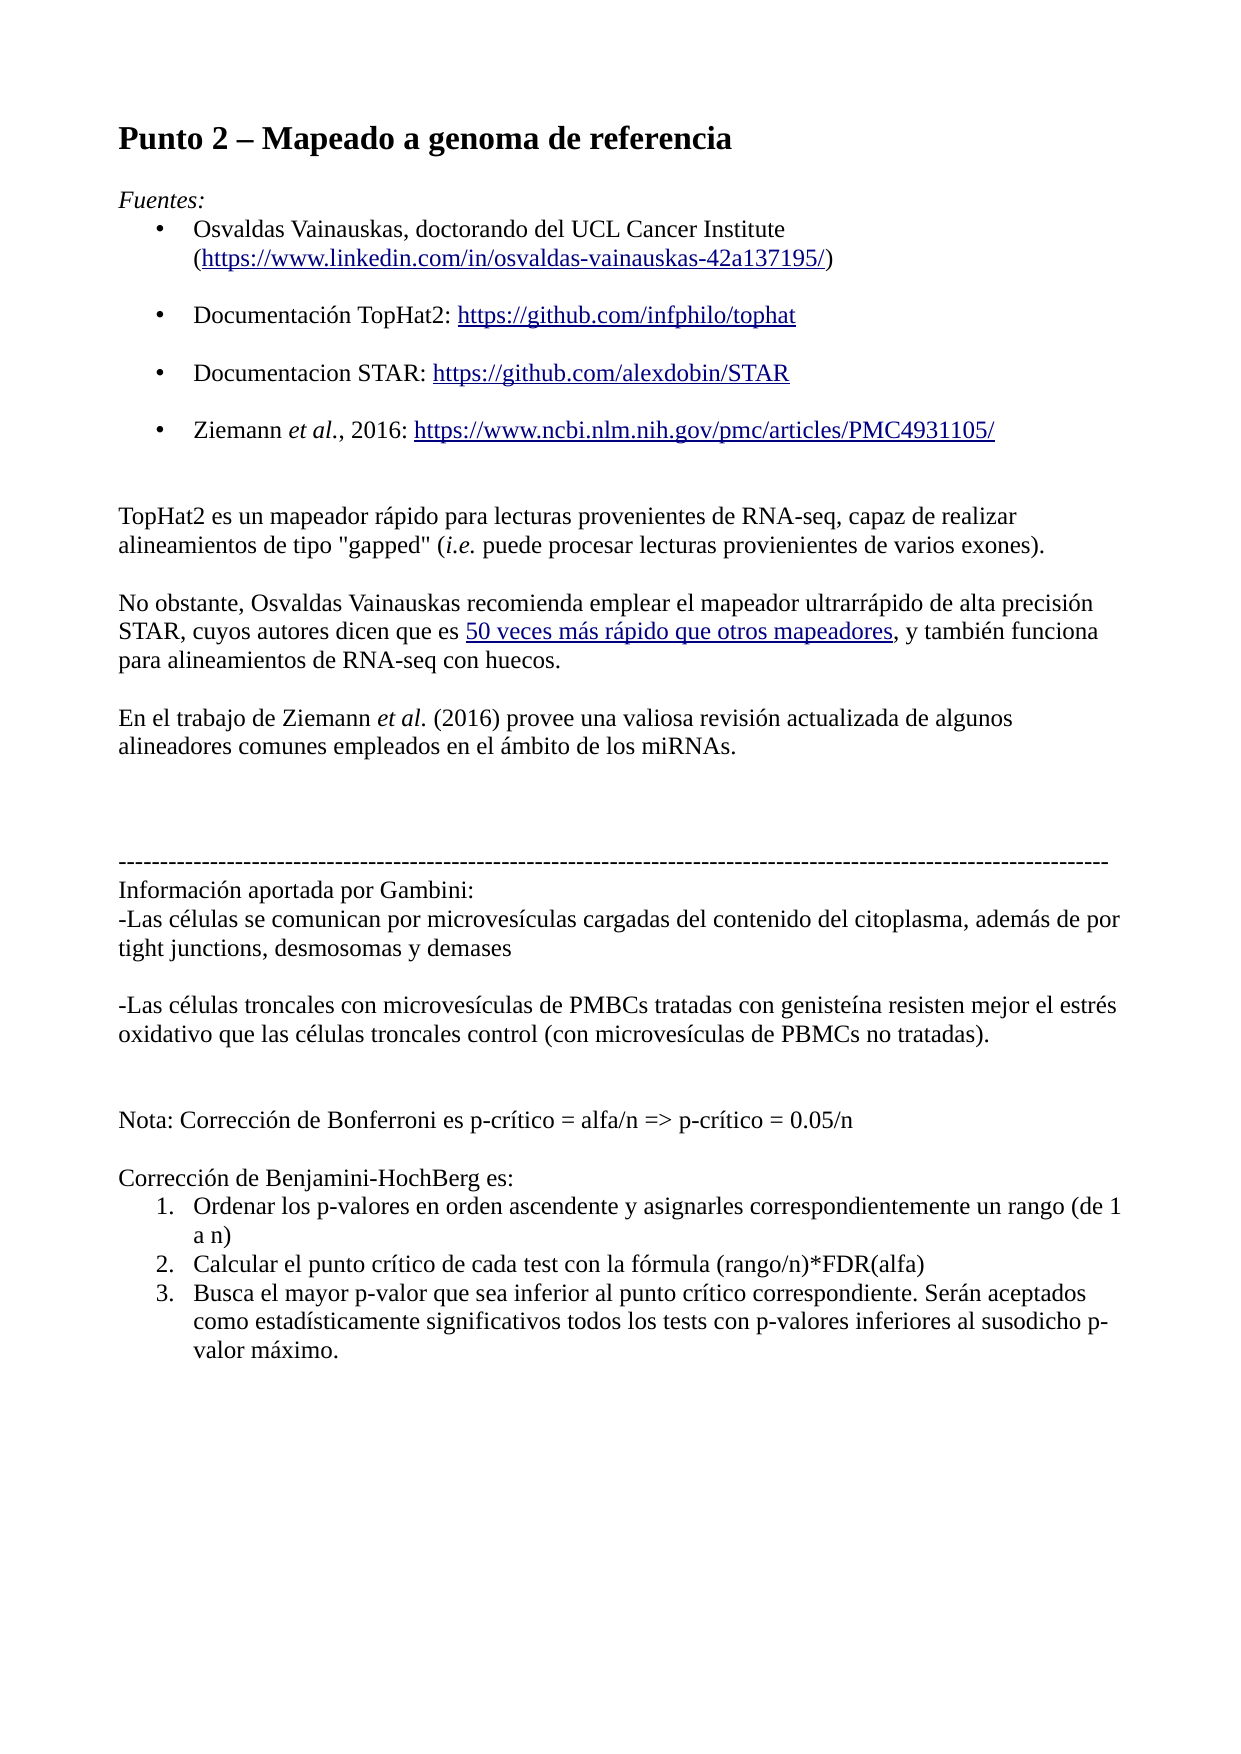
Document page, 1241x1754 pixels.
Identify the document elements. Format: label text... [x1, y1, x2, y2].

text Nota: Corrección de Bonferroni es p-crítico = alfa/n => p-crítico = 0.05/n [118, 1105, 1122, 1134]
list Documentación TopHat2: https://github.com/infphilo/tophat [156, 300, 1122, 329]
text Punto 2 – Mapeado a genoma de referencia [118, 118, 1122, 156]
list Documentacion STAR: https://github.com/alexdobin/STAR [156, 358, 1122, 386]
list Busca el mayor p-valor que sea inferior al punto crítico correspondiente. Serán aceptados como estadísticamente significativos todos los tests con p-valores inferiores al susodicho p-valor máximo. [156, 1278, 1122, 1364]
list Ziemann et al., 2016: https://www.ncbi.nlm.nih.gov/pmc/articles/PMC4931105/ [156, 415, 1122, 444]
list Ordenar los p-valores en orden ascendente y asignarles correspondientemente un rango (de 1 a n) [156, 1191, 1122, 1249]
text Información aportada por Gambini: [118, 875, 1122, 904]
list Osvaldas Vainauskas, doctorando del UCL Cancer Institute (https://www.linkedin.com/in/osvaldas-vainauskas-42a137195/) [156, 214, 1122, 271]
list Calcular el punto crítico de cada test con la fórmula (rango/n)*FDR(alfa) [156, 1249, 1122, 1278]
text ----------------------------------------------------------------------------------------------------------------------- [118, 846, 1122, 875]
text -Las células troncales con microvesículas de PMBCs tratadas con genisteína resisten mejor el estrés oxidativo que las células troncales control (con microvesículas de PBMCs no tratadas). [118, 990, 1122, 1048]
text TopHat2 es un mapeador rápido para lecturas provenientes de RNA-seq, capaz de realizar alineamientos de tipo "gapped" (i.e. puede procesar lecturas provienientes de varios exones). [118, 501, 1122, 559]
text -Las células se comunican por microvesículas cargadas del contenido del citoplasma, además de por tight junctions, desmosomas y demases [118, 904, 1122, 961]
text Corrección de Benjamini-HochBerg es: [118, 1163, 1122, 1191]
text En el trabajo de Ziemann et al. (2016) provee una valiosa revisión actualizada de algunos alineadores comunes empleados en el ámbito de los miRNAs. [118, 703, 1122, 760]
text No obstante, Osvaldas Vainauskas recomienda emplear el mapeador ultrarrápido de alta precisión STAR, cuyos autores dicen que es 50 veces más rápido que otros mapeadores, y también funciona para alineamientos de RNA-seq con huecos. [118, 588, 1122, 674]
text Fuentes: [118, 185, 1122, 214]
